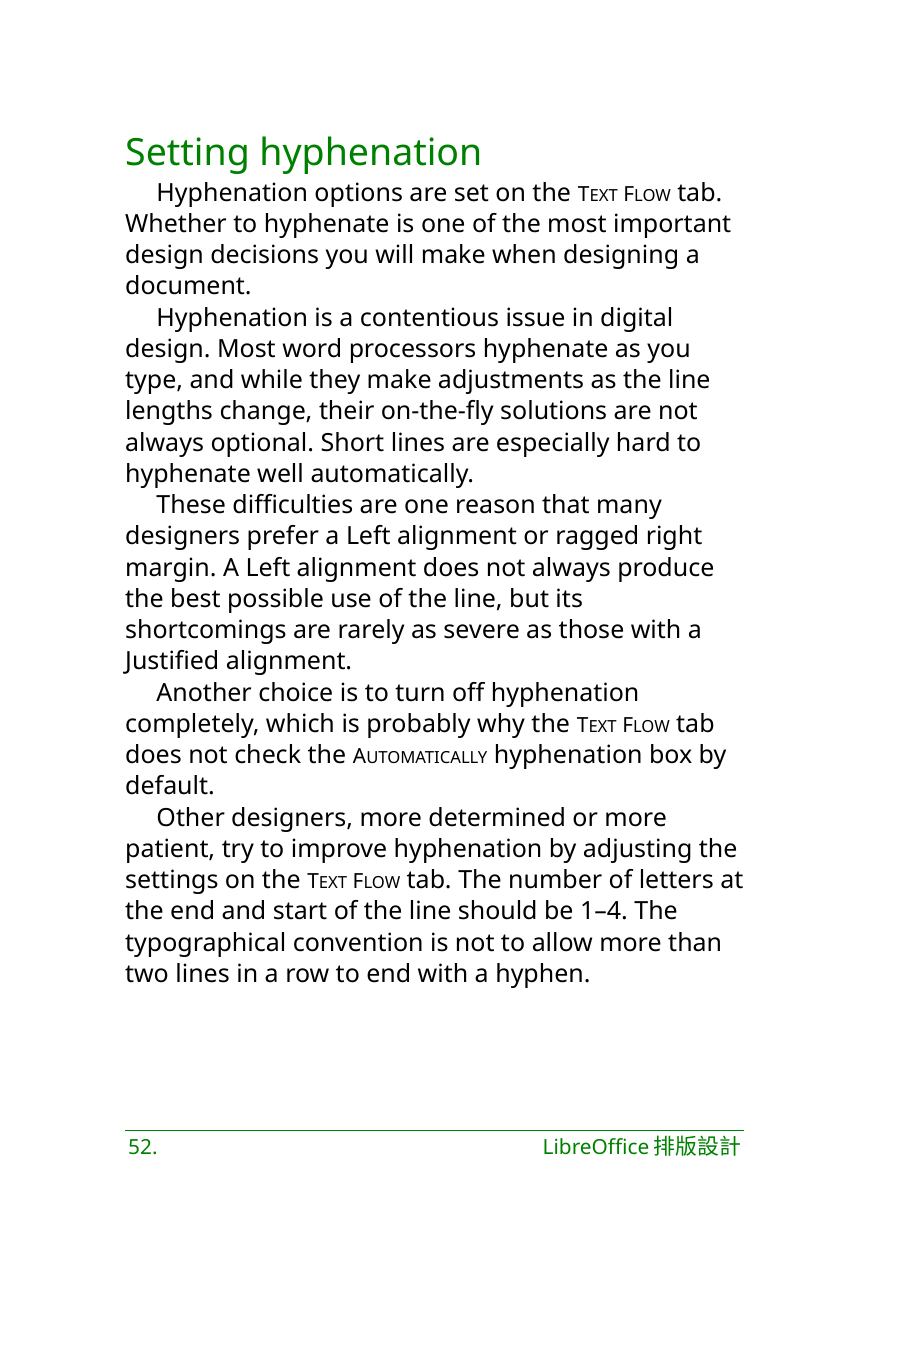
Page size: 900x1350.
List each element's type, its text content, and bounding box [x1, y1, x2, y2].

text Other designers, more determined or more patient, try to improve hyphenation by adjusting the settings on the Text Flow tab. The number of letters at the end and start of the line should be 1–4. The typographical convention is not to allow more than two lines in a row to end with a hyphen. [125, 801, 744, 988]
text Hyphenation is a contentious issue in digital design. Most word processors hyphenate as you type, and while they make adjustments as the line lengths change, their on-the-fly solutions are not always optional. Short lines are especially hard to hyphenate well automatically. [125, 301, 744, 488]
subtitle Setting hyphenation [125, 125, 744, 176]
text Another choice is to turn off hyphenation completely, which is probably why the Text Flow tab does not check the Automatically hyphenation box by default. [125, 676, 744, 801]
text These difficulties are one reason that many designers prefer a Left alignment or ragged right margin. A Left alignment does not always produce the best possible use of the line, but its shortcomings are rarely as severe as those with a Justified alignment. [125, 488, 744, 676]
text Hyphenation options are set on the Text Flow tab. Whether to hyphenate is one of the most important design decisions you will make when designing a document. [125, 176, 744, 301]
